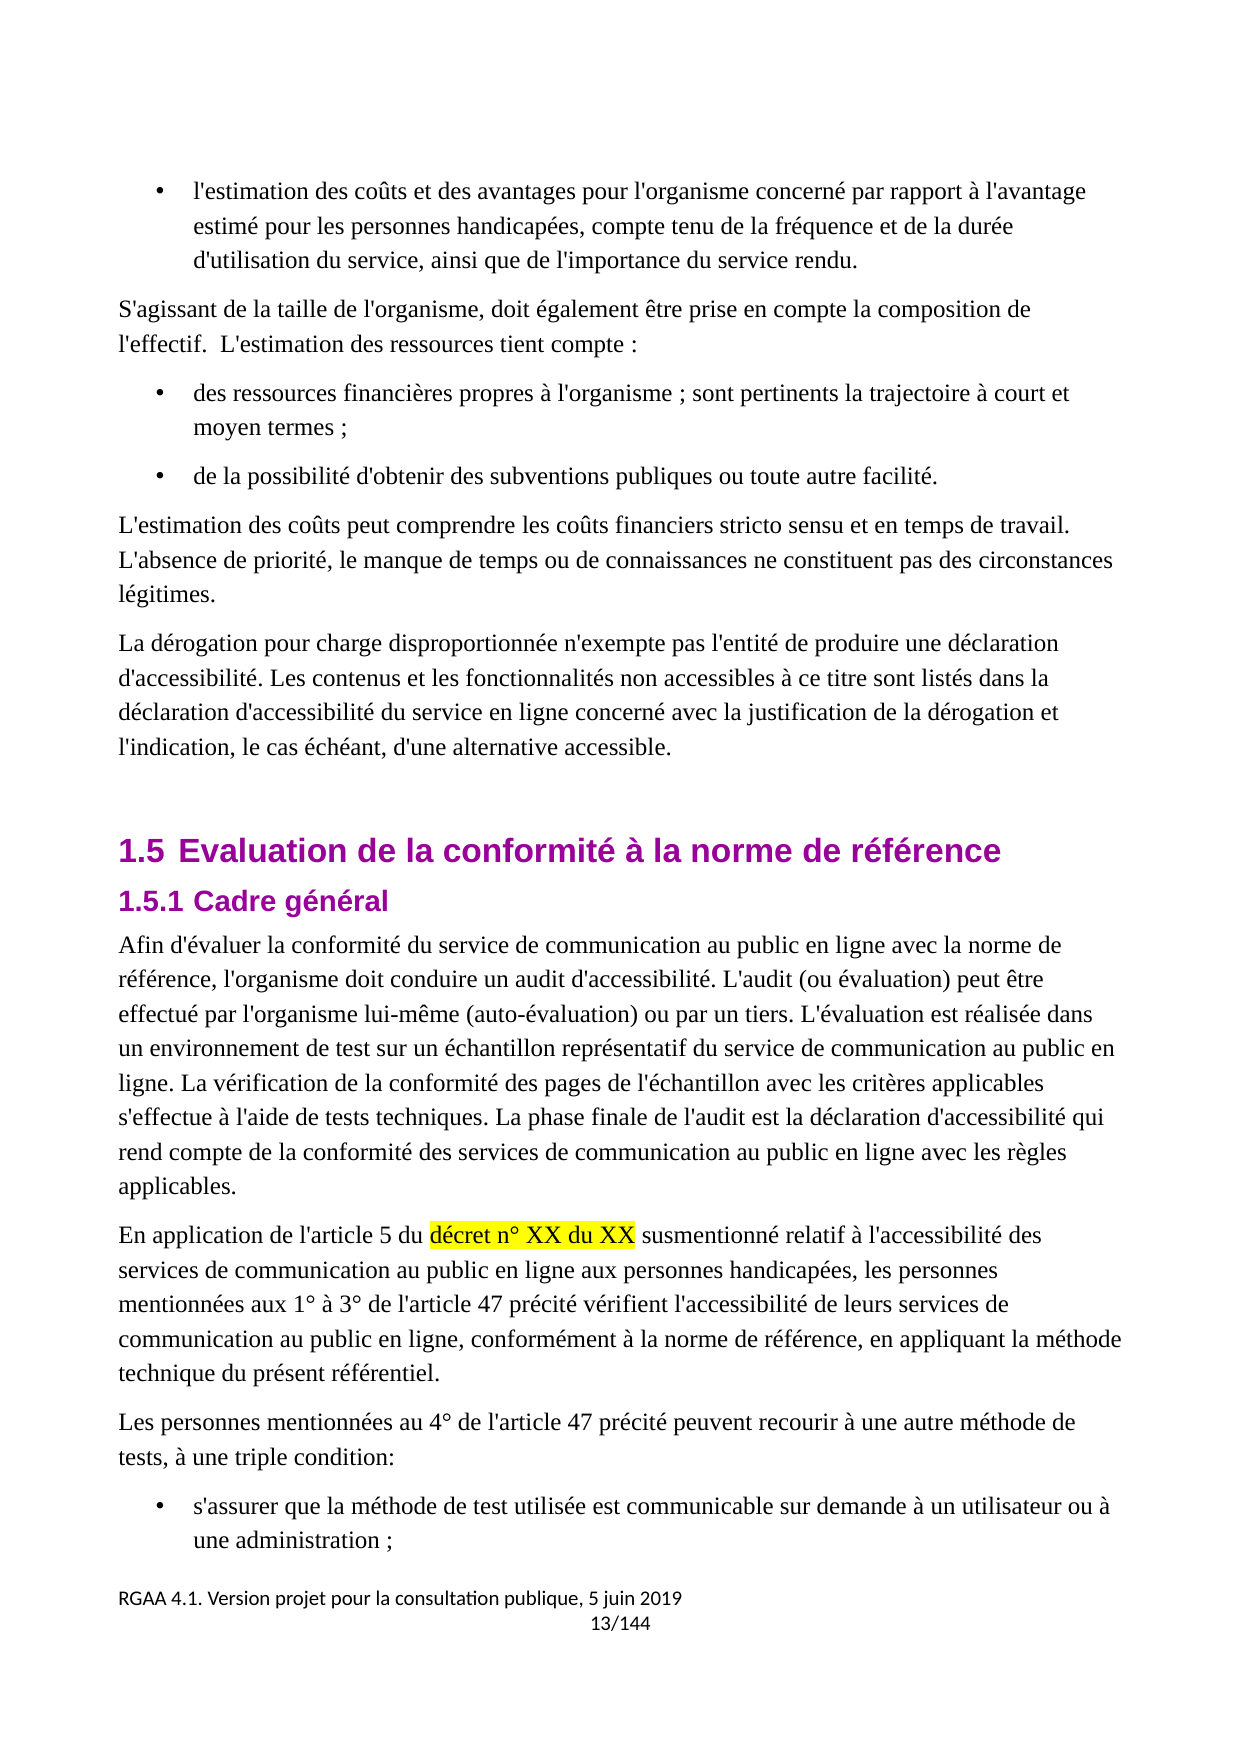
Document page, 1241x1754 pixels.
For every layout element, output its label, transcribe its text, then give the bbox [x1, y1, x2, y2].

text En application de l'article 5 du décret n° XX du XX susmentionné relatif à l'accessibilité des services de communication au public en ligne aux personnes handicapées, les personnes mentionnées aux 1° à 3° de l'article 47 précité vérifient l'accessibilité de leurs services de communication au public en ligne, conformément à la norme de référence, en appliquant la méthode technique du présent référentiel. [118, 1221, 1122, 1387]
subtitle Evaluation de la conformité à la norme de référence [118, 831, 1122, 869]
subtitle Cadre général [118, 884, 1122, 918]
text La dérogation pour charge disproportionnée n'exempte pas l'entité de produire une déclaration d'accessibilité. Les contenus et les fonctionnalités non accessibles à ce titre sont listés dans la déclaration d'accessibilité du service en ligne concerné avec la justification de la dérogation et l'indication, le cas échéant, d'une alternative accessible. [118, 628, 1122, 761]
text S'agissant de la taille de l'organisme, doit également être prise en compte la composition de l'effectif. L'estimation des ressources tient compte : [118, 294, 1122, 358]
list de la possibilité d'obtenir des subventions publiques ou toute autre facilité. [156, 461, 1122, 490]
text Afin d'évaluer la conformité du service de communication au public en ligne avec la norme de référence, l'organisme doit conduire un audit d'accessibilité. L'audit (ou évaluation) peut être effectué par l'organisme lui-même (auto-évaluation) ou par un tiers. L'évaluation est réalisée dans un environnement de test sur un échantillon représentatif du service de communication au public en ligne. La vérification de la conformité des pages de l'échantillon avec les critères applicables s'effectue à l'aide de tests techniques. La phase finale de l'audit est la déclaration d'accessibilité qui rend compte de la conformité des services de communication au public en ligne avec les règles applicables. [118, 930, 1122, 1200]
text L'estimation des coûts peut comprendre les coûts financiers stricto sensu et en temps de travail. L'absence de priorité, le manque de temps ou de connaissances ne constituent pas des circonstances légitimes. [118, 511, 1122, 608]
text Les personnes mentionnées au 4° de l'article 47 précité peuvent recourir à une autre méthode de tests, à une triple condition: [118, 1407, 1122, 1471]
list des ressources financières propres à l'organisme ; sont pertinents la trajectoire à court et moyen termes ; [156, 378, 1122, 441]
list l'estimation des coûts et des avantages pour l'organisme concerné par rapport à l'avantage estimé pour les personnes handicapées, compte tenu de la fréquence et de la durée d'utilisation du service, ainsi que de l'importance du service rendu. [156, 176, 1122, 274]
list s'assurer que la méthode de test utilisée est communicable sur demande à un utilisateur ou à une administration ; [156, 1491, 1122, 1554]
